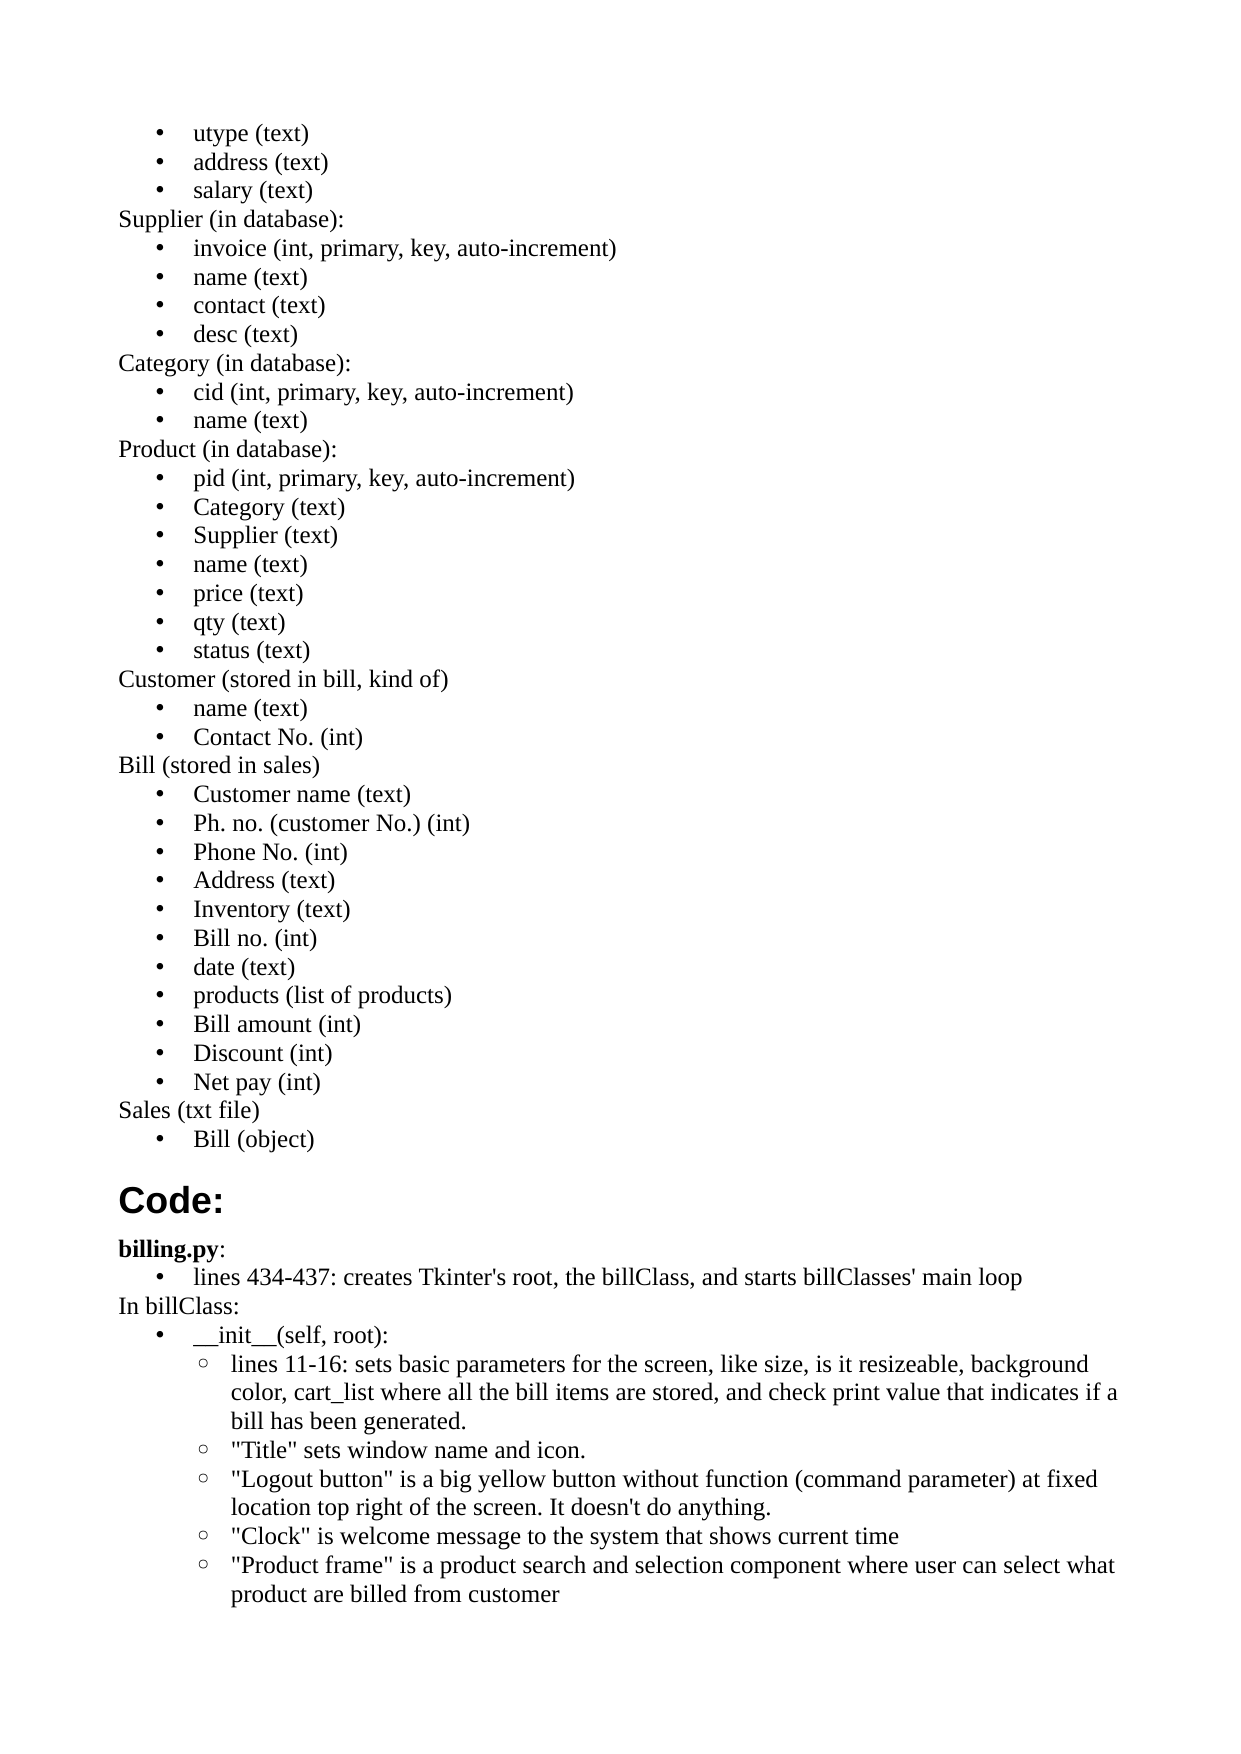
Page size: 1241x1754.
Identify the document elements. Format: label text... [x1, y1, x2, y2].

list "Title" sets window name and icon. [193, 1435, 1122, 1464]
text Customer (stored in bill, kind of) [118, 664, 1122, 693]
list status (text) [156, 636, 1122, 664]
list price (text) [156, 578, 1122, 607]
text Product (in database): [118, 434, 1122, 463]
list Supplier (text) [156, 521, 1122, 549]
list name (text) [156, 262, 1122, 291]
list Inventory (text) [156, 894, 1122, 923]
list "Clock" is welcome message to the system that shows current time [193, 1521, 1122, 1550]
list invoice (int, primary, key, auto-increment) [156, 233, 1122, 262]
list lines 11-16: sets basic parameters for the screen, like size, is it resizeable, background color, cart_list where all the bill items are stored, and check print value that indicates if a bill has been generated. [193, 1349, 1122, 1435]
list address (text) [156, 147, 1122, 176]
list pid (int, primary, key, auto-increment) [156, 463, 1122, 492]
list Net pay (int) [156, 1067, 1122, 1096]
list Address (text) [156, 866, 1122, 894]
list contact (text) [156, 291, 1122, 319]
list Bill amount (int) [156, 1009, 1122, 1038]
list Discount (int) [156, 1038, 1122, 1067]
list Bill no. (int) [156, 923, 1122, 952]
list Phone No. (int) [156, 837, 1122, 866]
list Bill (object) [156, 1124, 1122, 1153]
text Supplier (in database): [118, 204, 1122, 233]
list Contact No. (int) [156, 722, 1122, 751]
list "Product frame" is a product search and selection component where user can select what product are billed from customer [193, 1550, 1122, 1607]
text Bill (stored in sales) [118, 751, 1122, 779]
list name (text) [156, 406, 1122, 434]
text billing.py: [118, 1234, 1122, 1262]
list qty (text) [156, 607, 1122, 636]
list Customer name (text) [156, 779, 1122, 808]
list cid (int, primary, key, auto-increment) [156, 377, 1122, 406]
list name (text) [156, 693, 1122, 722]
text In billClass: [118, 1291, 1122, 1320]
list salary (text) [156, 176, 1122, 204]
list "Logout button" is a big yellow button without function (command parameter) at fixed location top right of the screen. It doesn't do anything. [193, 1464, 1122, 1521]
list name (text) [156, 549, 1122, 578]
text Sales (txt file) [118, 1096, 1122, 1124]
list products (list of products) [156, 981, 1122, 1009]
list lines 434-437: creates Tkinter's root, the billClass, and starts billClasses' main loop [156, 1262, 1122, 1291]
list desc (text) [156, 319, 1122, 348]
list utype (text) [156, 118, 1122, 147]
list date (text) [156, 952, 1122, 981]
list __init__(self, root): [156, 1320, 1122, 1349]
subtitle Code: [118, 1178, 1122, 1221]
text Category (in database): [118, 348, 1122, 377]
list Ph. no. (customer No.) (int) [156, 808, 1122, 837]
list Category (text) [156, 492, 1122, 521]
